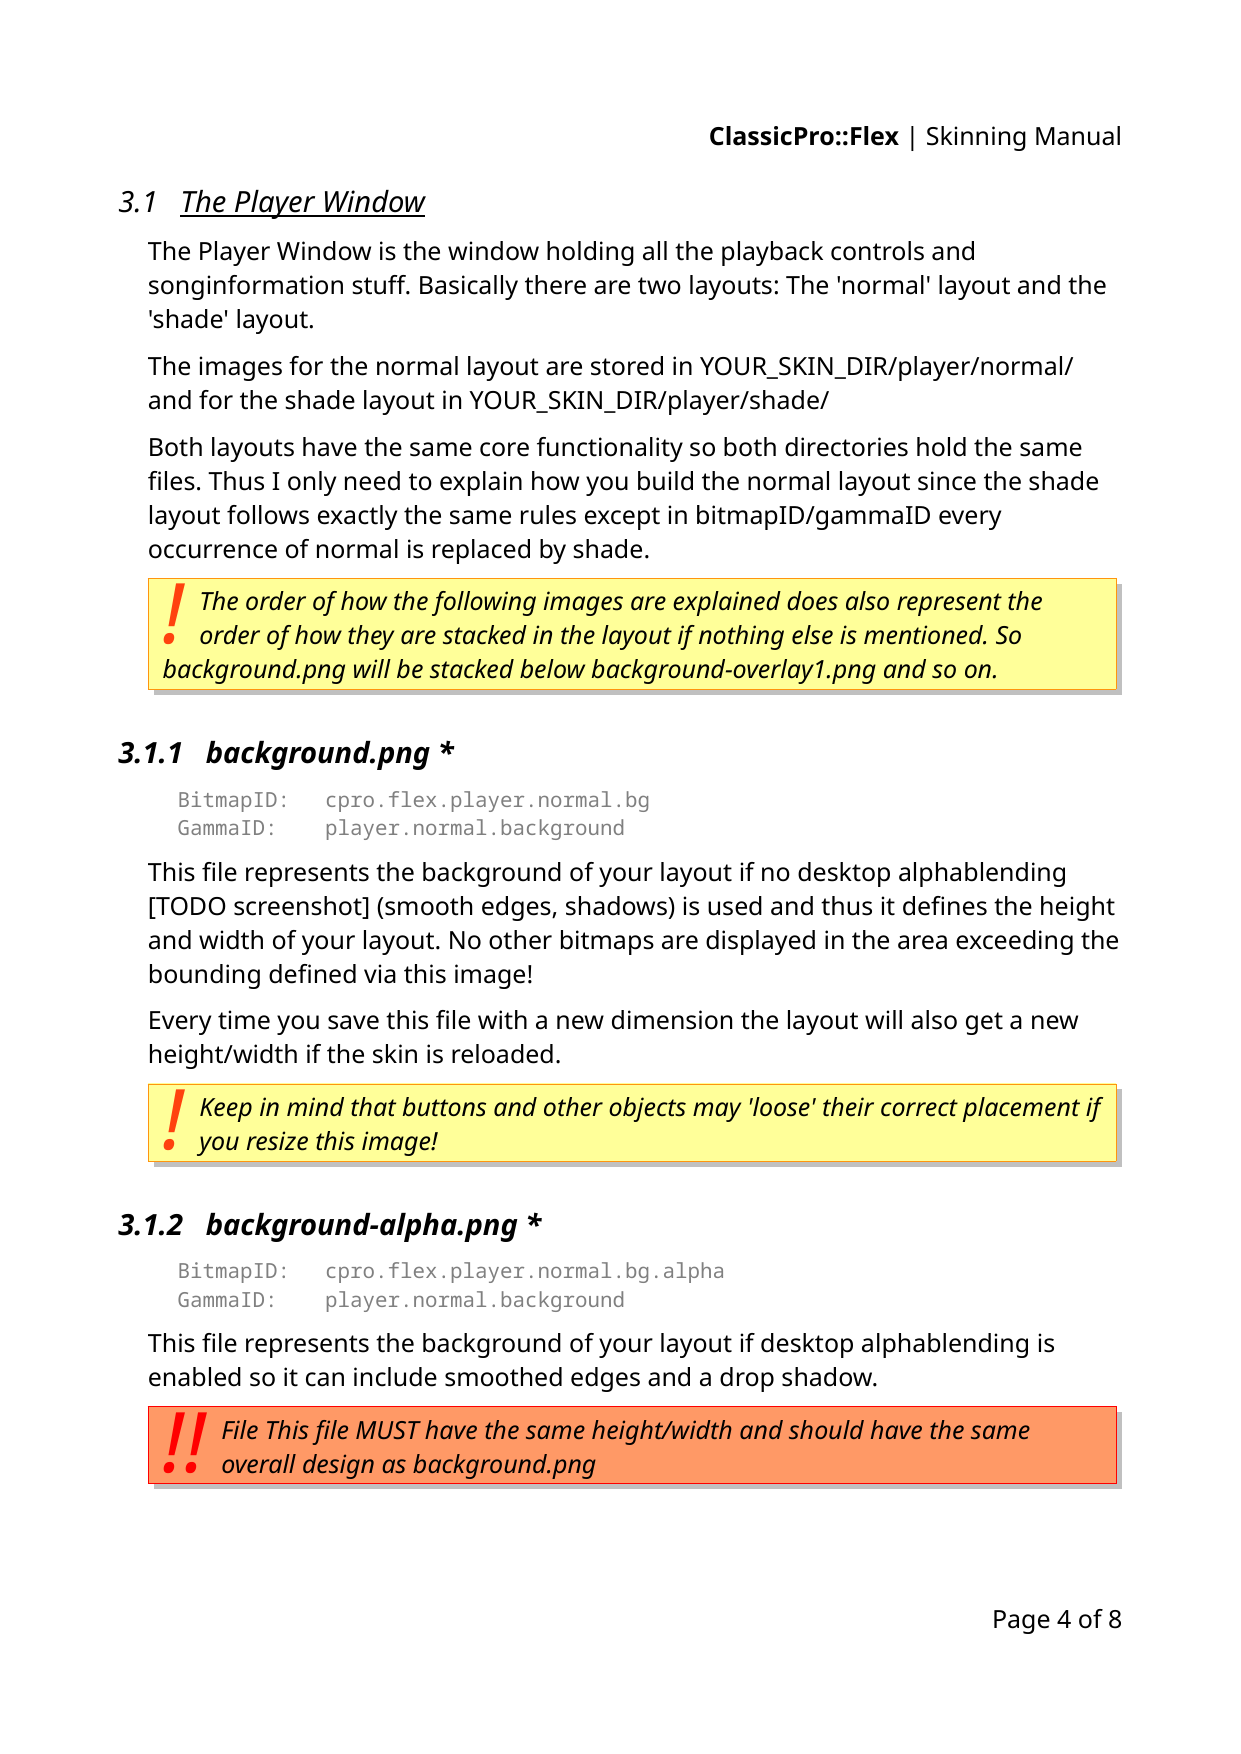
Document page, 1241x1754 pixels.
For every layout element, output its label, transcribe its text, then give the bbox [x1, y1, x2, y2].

subtitle The Player Window [118, 182, 1122, 221]
text !The order of how the following images are explained does also represent the order of how they are stacked in the layout if nothing else is mentioned. So background.png will be stacked below background-overlay1.png and so on. [149, 579, 1116, 689]
subtitle background.png * [118, 733, 1122, 772]
text The images for the normal layout are stored in YOUR_SKIN_DIR/player/normal/ and for the shade layout in YOUR_SKIN_DIR/player/shade/ [148, 348, 1122, 417]
text !Keep in mind that buttons and other objects may 'loose' their correct placement if you resize this image! [149, 1085, 1116, 1161]
text BitmapID: cpro.flex.player.normal.bg.alpha GammaID: player.normal.background [177, 1256, 1122, 1313]
text This file represents the background of your layout if desktop alphablending is enabled so it can include smoothed edges and a drop shadow. [148, 1326, 1122, 1394]
text Both layouts have the same core functionality so both directories hold the same files. Thus I only need to explain how you build the normal layout since the shade layout follows exactly the same rules except in bitmapID/gammaID every occurrence of normal is replaced by shade. [148, 429, 1122, 565]
text !!File This file MUST have the same height/width and should have the same overall design as background.png [149, 1407, 1116, 1483]
subtitle background-alpha.png * [118, 1204, 1122, 1244]
text The Player Window is the window holding all the playback controls and songinformation stuff. Basically there are two layouts: The 'normal' layout and the 'shade' layout. [148, 234, 1122, 336]
text This file represents the background of your layout if no desktop alphablending [TODO screenshot] (smooth edges, shadows) is used and thus it defines the height and width of your layout. No other bitmaps are displayed in the area exceeding the bounding defined via this image! [148, 854, 1122, 990]
text Every time you save this file with a new dimension the layout will also get a new height/width if the skin is reloaded. [148, 1003, 1122, 1071]
text BitmapID: cpro.flex.player.normal.bg GammaID: player.normal.background [177, 785, 1122, 842]
